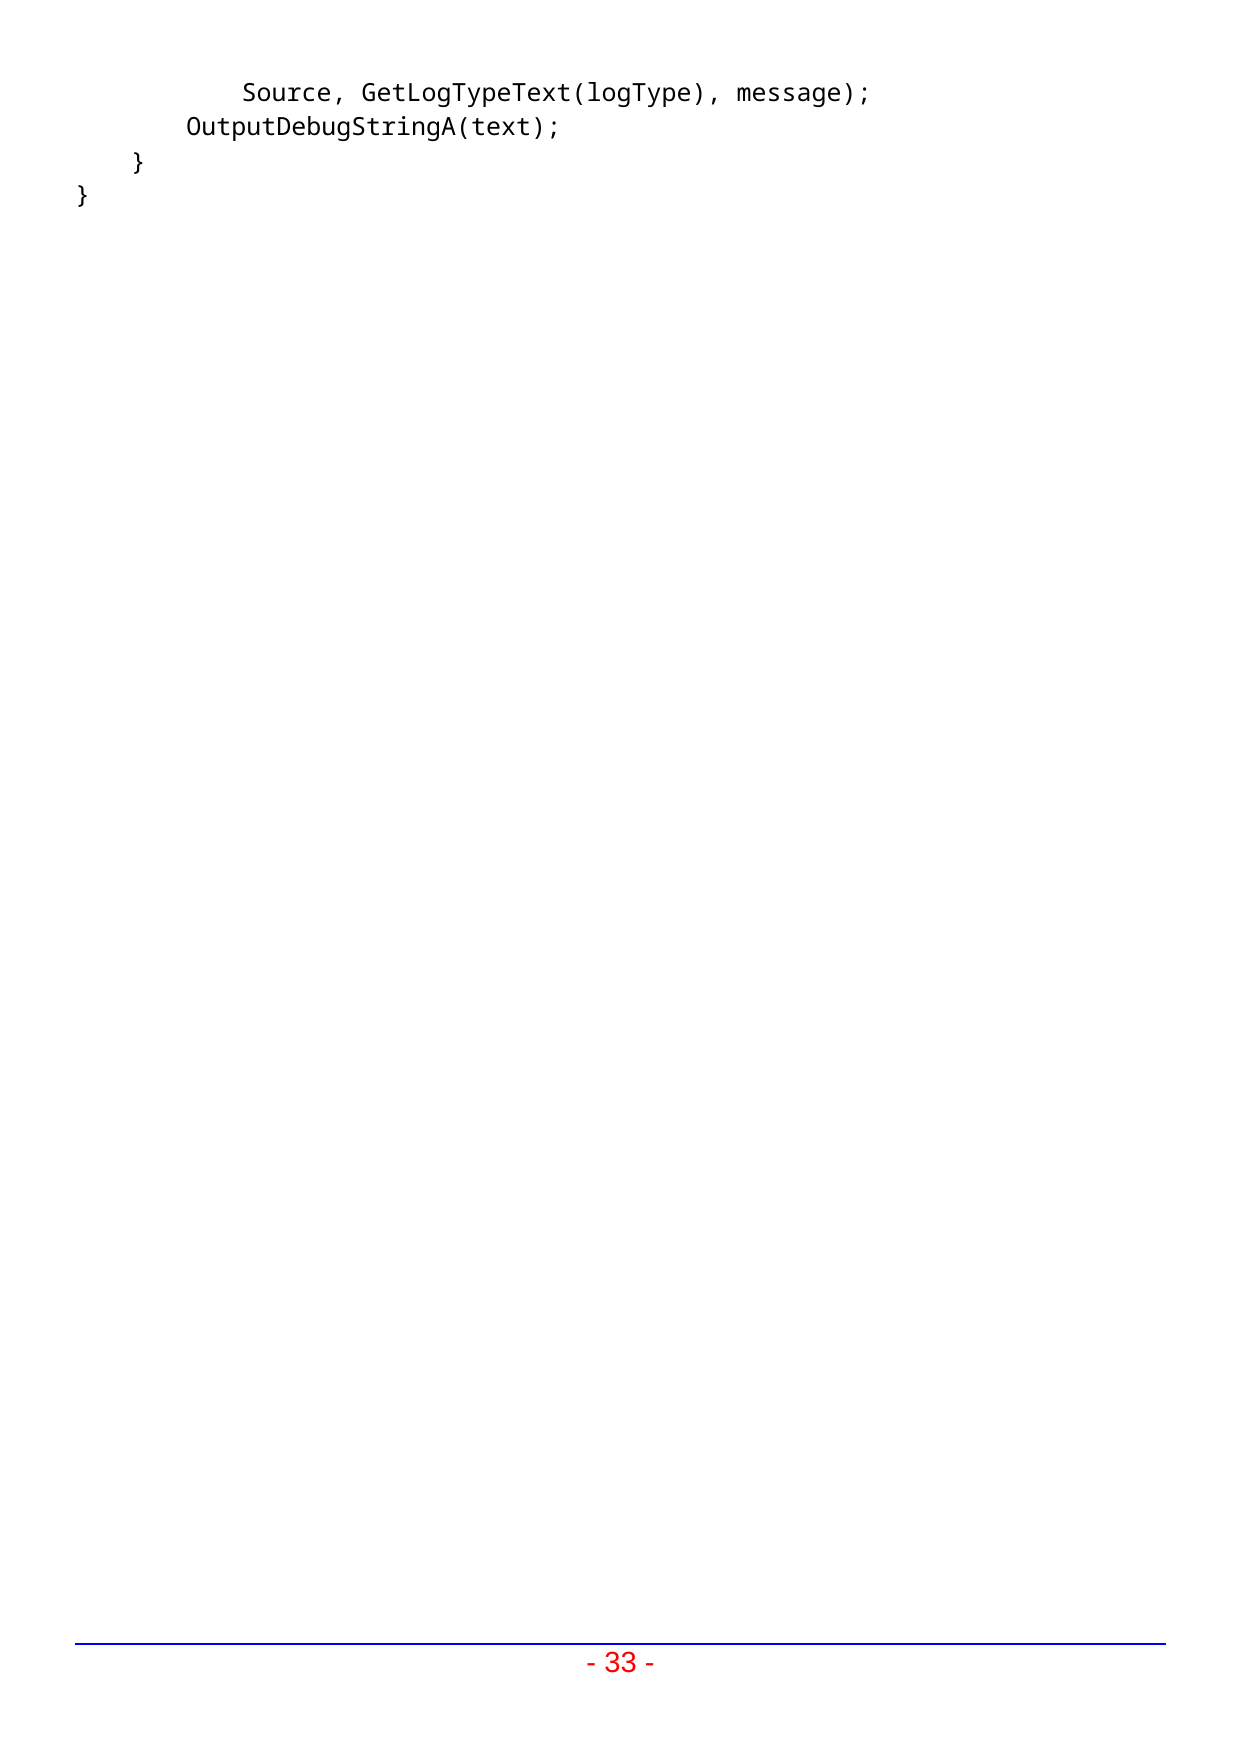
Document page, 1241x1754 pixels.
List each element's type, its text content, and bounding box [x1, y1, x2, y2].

text OutputDebugStringA(text); [75, 109, 1166, 143]
text } [75, 143, 1166, 177]
text Source, GetLogTypeText(logType), message); [75, 75, 1166, 109]
text } [75, 177, 1166, 211]
